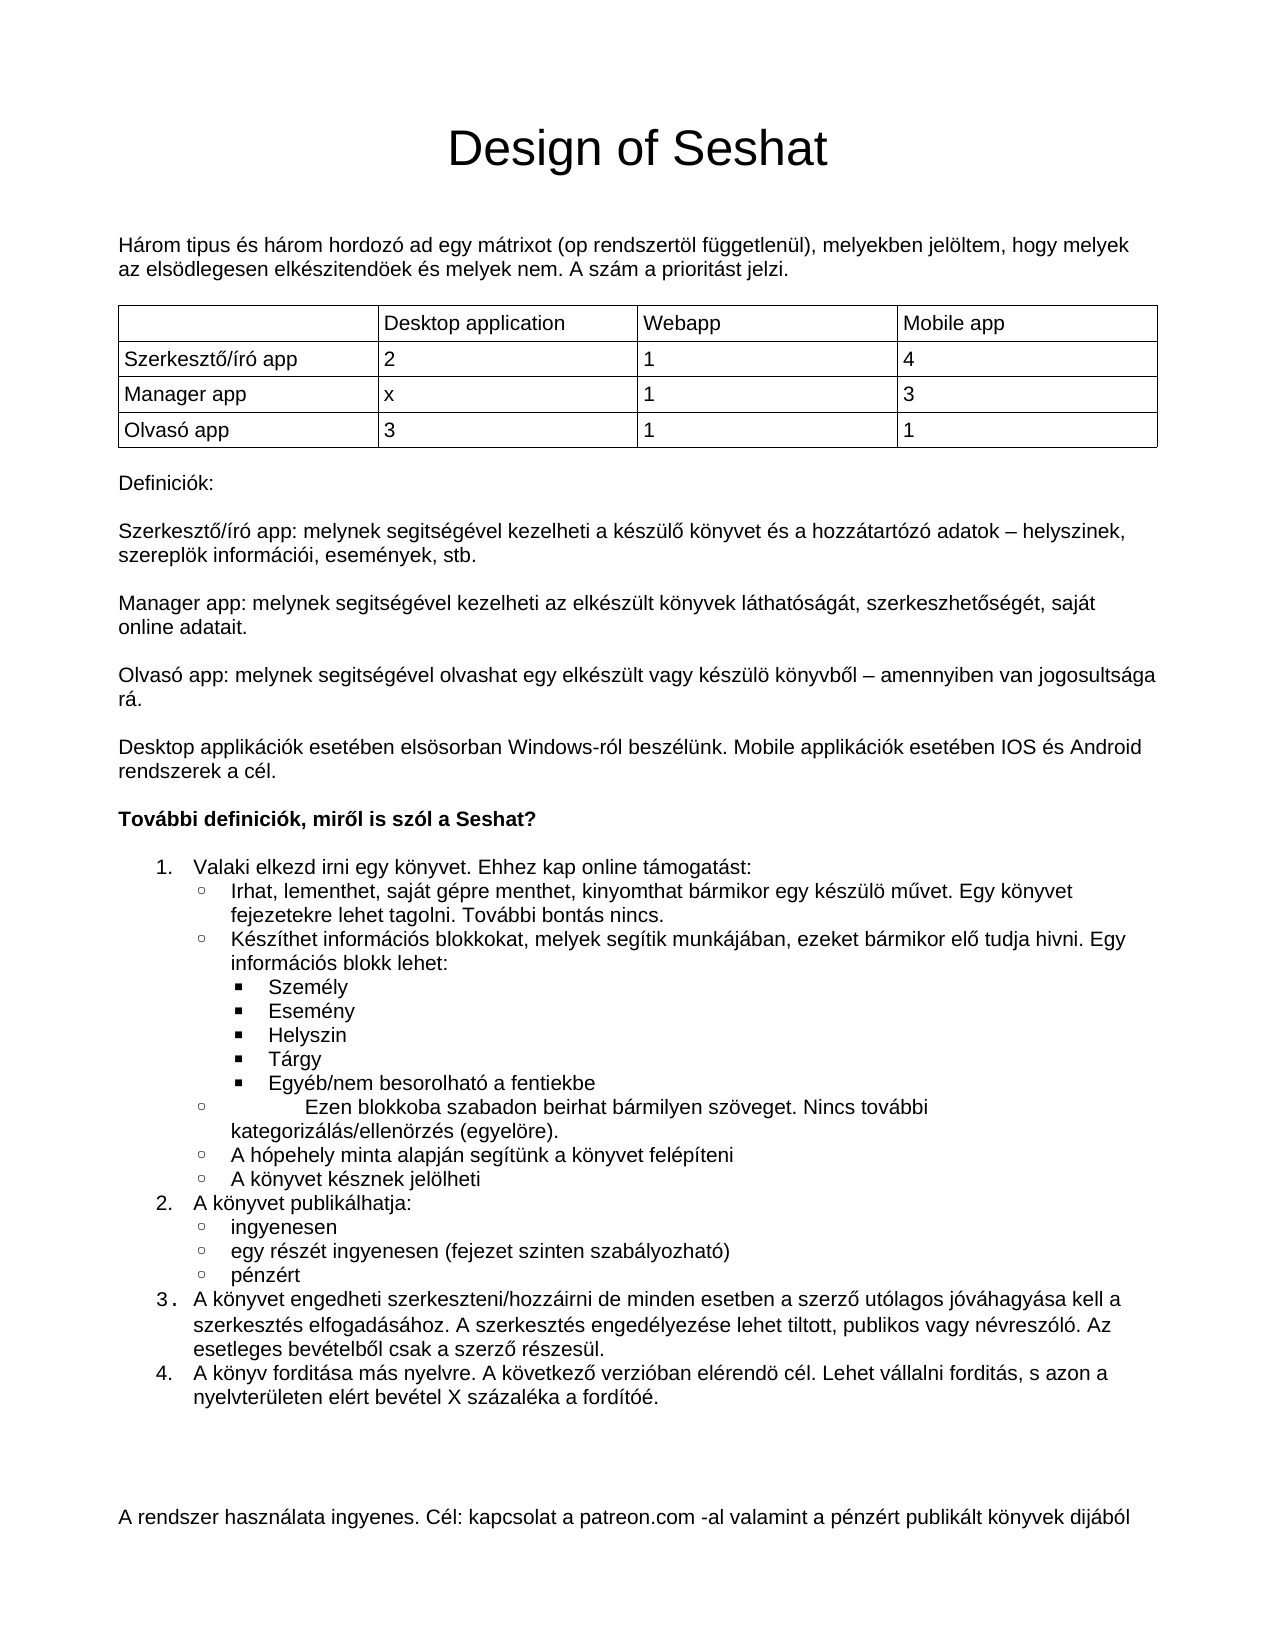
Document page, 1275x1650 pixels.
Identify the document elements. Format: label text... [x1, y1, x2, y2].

list ingyenesen [193, 1215, 1157, 1239]
list A könyvet engedheti szerkeszteni/hozzáirni de minden esetben a szerző utólagos jóváhagyása kell a szerkesztés elfogadásához. A szerkesztés engedélyezése lehet tiltott, publikos vagy névreszóló. Az esetleges bevételből csak a szerző részesül. [156, 1287, 1157, 1361]
list egy részét ingyenesen (fejezet szinten szabályozható) [193, 1239, 1157, 1263]
table_cell Manager app [119, 377, 378, 412]
table_cell Olvasó app [119, 413, 378, 447]
list Tárgy [231, 1047, 1157, 1071]
text Három tipus és három hordozó ad egy mátrixot (op rendszertöl függetlenül), melyekben jelöltem, hogy melyek az elsödlegesen elkészitendöek és melyek nem. A szám a prioritást jelzi. [118, 233, 1157, 281]
text Olvasó app: melynek segitségével olvashat egy elkészült vagy készülö könyvből – amennyiben van jogosultsága rá. [118, 663, 1157, 711]
list Esemény [231, 998, 1157, 1023]
list A hópehely minta alapján segítünk a könyvet felépíteni [193, 1143, 1157, 1167]
table_cell 3 [898, 377, 1157, 412]
table_cell Szerkesztő/író app [119, 342, 378, 376]
list Helyszin [231, 1023, 1157, 1047]
list Készíthet információs blokkokat, melyek segítik munkájában, ezeket bármikor elő tudja hivni. Egy információs blokk lehet: [193, 926, 1157, 974]
text Design of Seshat [118, 118, 1157, 176]
list A könyv forditása más nyelvre. A következő verzióban elérendö cél. Lehet vállalni forditás, s azon a nyelvterületen elért bevétel X százaléka a fordítóé. [156, 1361, 1157, 1409]
list Ezen blokkoba szabadon beirhat bármilyen szöveget. Nincs további kategorizálás/ellenörzés (egyelöre). [193, 1095, 1157, 1143]
text Desktop applikációk esetében elsösorban Windows-ról beszélünk. Mobile applikációk esetében IOS és Android rendszerek a cél. [118, 735, 1157, 783]
list Valaki elkezd irni egy könyvet. Ehhez kap online támogatást: [156, 854, 1157, 878]
table_header Desktop application [379, 306, 637, 341]
table_header [119, 306, 378, 341]
table_cell 1 [638, 377, 897, 412]
text Definiciók: [118, 471, 1157, 495]
text A rendszer használata ingyenes. Cél: kapcsolat a patreon.com -al valamint a pénzért publikált könyvek dijából [118, 1504, 1157, 1528]
list A könyvet publikálhatja: [156, 1191, 1157, 1215]
text Manager app: melynek segitségével kezelheti az elkészült könyvek láthatóságát, szerkeszhetőségét, saját online adatait. [118, 591, 1157, 639]
table_cell 1 [898, 413, 1157, 447]
table_cell 1 [638, 413, 897, 447]
table_cell 2 [379, 342, 637, 376]
table_cell 1 [638, 342, 897, 376]
text Szerkesztő/író app: melynek segitségével kezelheti a készülő könyvet és a hozzátartózó adatok – helyszinek, szereplök információi, események, stb. [118, 519, 1157, 567]
list pénzért [193, 1263, 1157, 1287]
table_header Mobile app [898, 306, 1157, 341]
table_cell x [379, 377, 637, 412]
list Egyéb/nem besorolható a fentiekbe [231, 1071, 1157, 1095]
list Személy [231, 974, 1157, 998]
table_cell 4 [898, 342, 1157, 376]
table_cell 3 [379, 413, 637, 447]
list Irhat, lementhet, saját gépre menthet, kinyomthat bármikor egy készülö művet. Egy könyvet fejezetekre lehet tagolni. További bontás nincs. [193, 878, 1157, 926]
list A könyvet késznek jelölheti [193, 1167, 1157, 1191]
table_header Webapp [638, 306, 897, 341]
text További definiciók, miről is szól a Seshat? [118, 807, 1157, 831]
